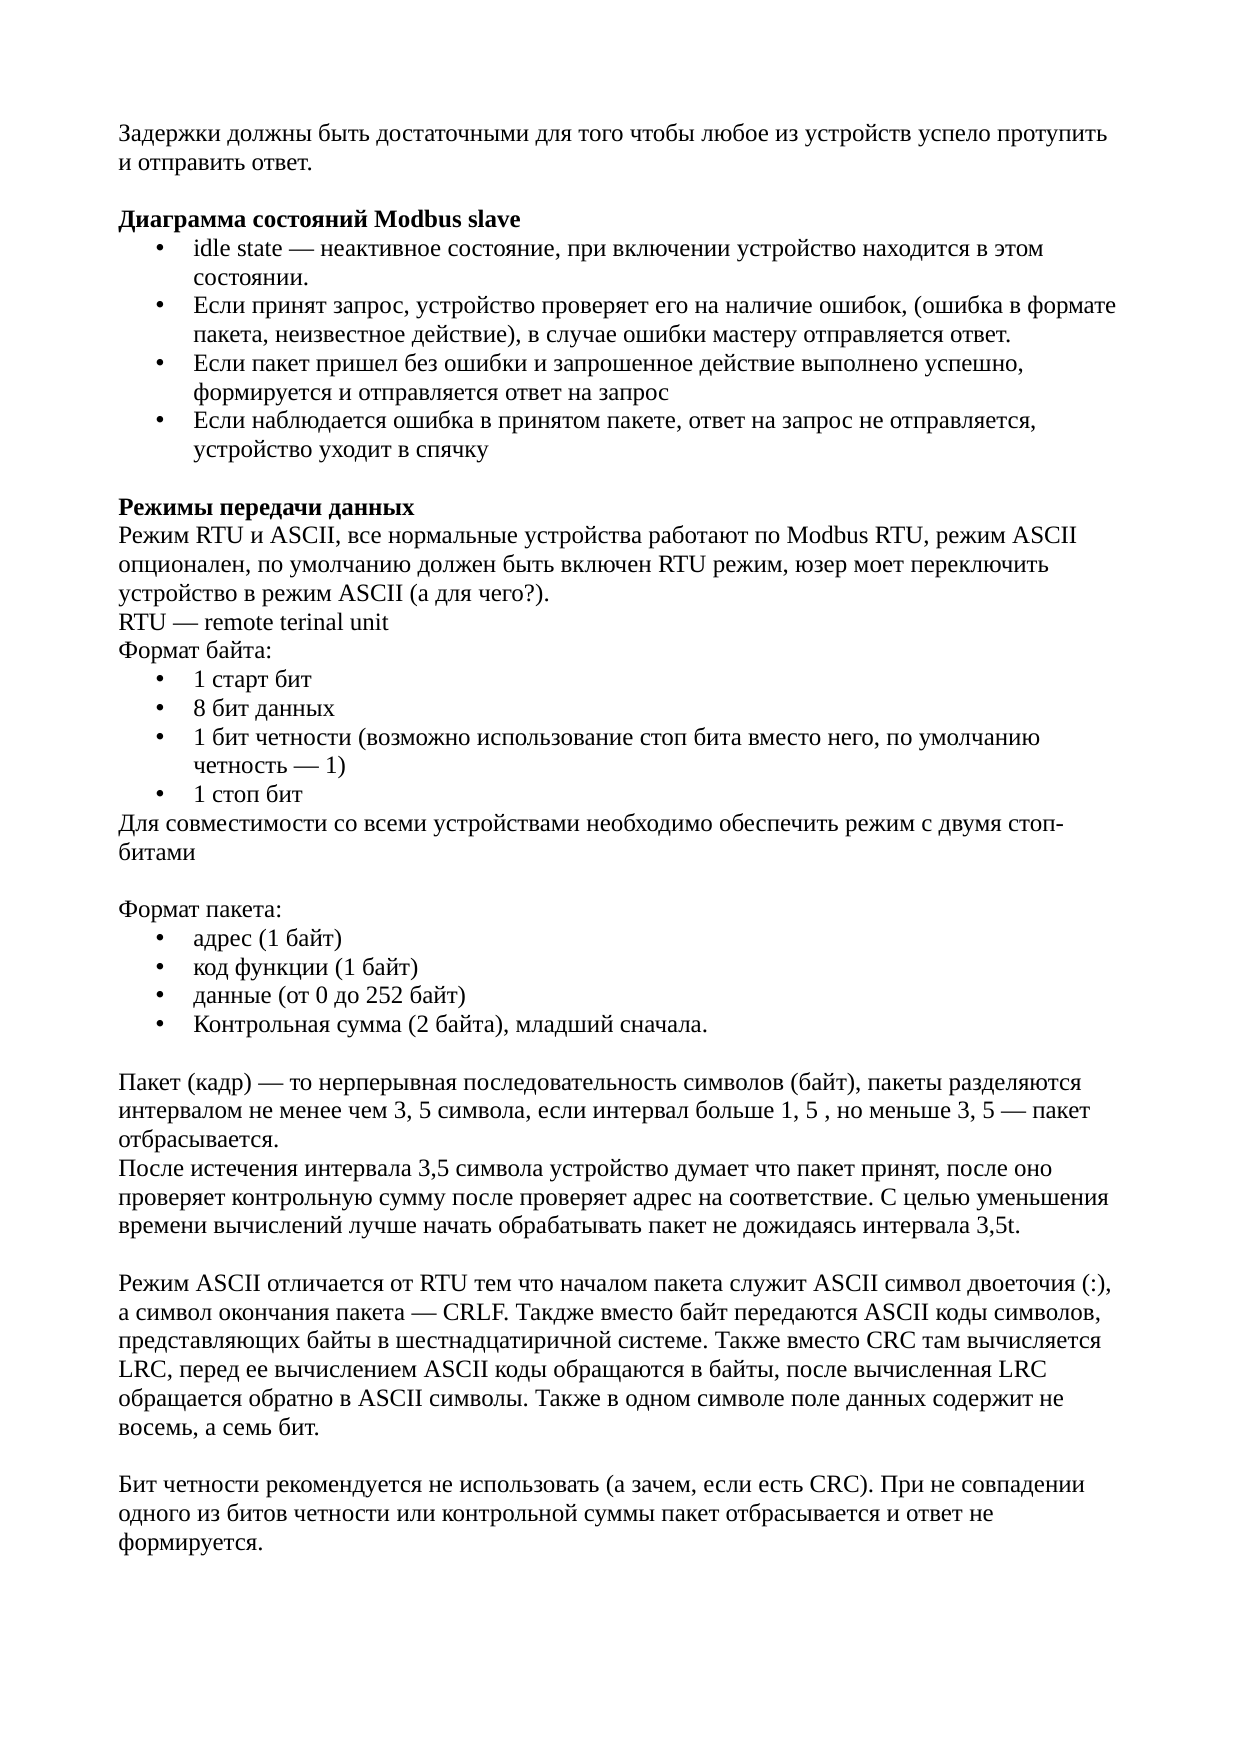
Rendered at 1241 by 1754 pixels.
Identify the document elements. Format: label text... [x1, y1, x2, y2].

list Если пакет пришел без ошибки и запрошенное действие выполнено успешно, формируется и отправляется ответ на запрос [156, 348, 1122, 406]
text Бит четности рекомендуется не использовать (а зачем, если есть CRC). При не совпадении одного из битов четности или контрольной суммы пакет отбрасывается и ответ не формируется. [118, 1469, 1122, 1556]
list код функции (1 байт) [156, 952, 1122, 981]
text Диаграмма состояний Modbus slave [118, 204, 1122, 233]
text Режим RTU и ASCII, все нормальные устройства работают по Modbus RTU, режим ASCII опционален, по умолчанию должен быть включен RTU режим, юзер моет переключить устройство в режим ASCII (а для чего?). [118, 521, 1122, 607]
list Контрольная сумма (2 байта), младший сначала. [156, 1009, 1122, 1038]
text Режимы передачи данных [118, 492, 1122, 521]
list 1 старт бит [156, 664, 1122, 693]
list 1 стоп бит [156, 779, 1122, 808]
text Задержки должны быть достаточными для того чтобы любое из устройств успело протупить и отправить ответ. [118, 118, 1122, 176]
text RTU — remote terinal unit [118, 607, 1122, 636]
text Для совместимости со всеми устройствами необходимо обеспечить режим с двумя стоп-битами [118, 808, 1122, 866]
text Пакет (кадр) — то нерперывная последовательность символов (байт), пакеты разделяются интервалом не менее чем 3, 5 символа, если интервал больше 1, 5 , но меньше 3, 5 — пакет отбрасывается. [118, 1067, 1122, 1153]
text Формат пакета: [118, 894, 1122, 923]
list Если наблюдается ошибка в принятом пакете, ответ на запрос не отправляется, устройство уходит в спячку [156, 406, 1122, 463]
list 8 бит данных [156, 693, 1122, 722]
list данные (от 0 до 252 байт) [156, 981, 1122, 1009]
text После истечения интервала 3,5 символа устройство думает что пакет принят, после оно проверяет контрольную сумму после проверяет адрес на соответствие. С целью уменьшения времени вычислений лучше начать обрабатывать пакет не дожидаясь интервала 3,5t. [118, 1153, 1122, 1239]
list адрес (1 байт) [156, 923, 1122, 952]
list 1 бит четности (возможно использование стоп бита вместо него, по умолчанию четность — 1) [156, 722, 1122, 779]
list Если принят запрос, устройство проверяет его на наличие ошибок, (ошибка в формате пакета, неизвестное действие), в случае ошибки мастеру отправляется ответ. [156, 291, 1122, 348]
text Формат байта: [118, 636, 1122, 664]
list idle state — неактивное состояние, при включении устройство находится в этом состоянии. [156, 233, 1122, 291]
text Режим ASCII отличается от RTU тем что началом пакета служит ASCII символ двоеточия (:), а символ окончания пакета — CRLF. Такдже вместо байт передаются ASCII коды символов, представляющих байты в шестнадцатиричной системе. Также вместо CRC там вычисляется LRC, перед ее вычислением ASCII коды обращаются в байты, после вычисленная LRC обращается обратно в ASCII символы. Также в одном символе поле данных содержит не восемь, а семь бит. [118, 1268, 1122, 1441]
